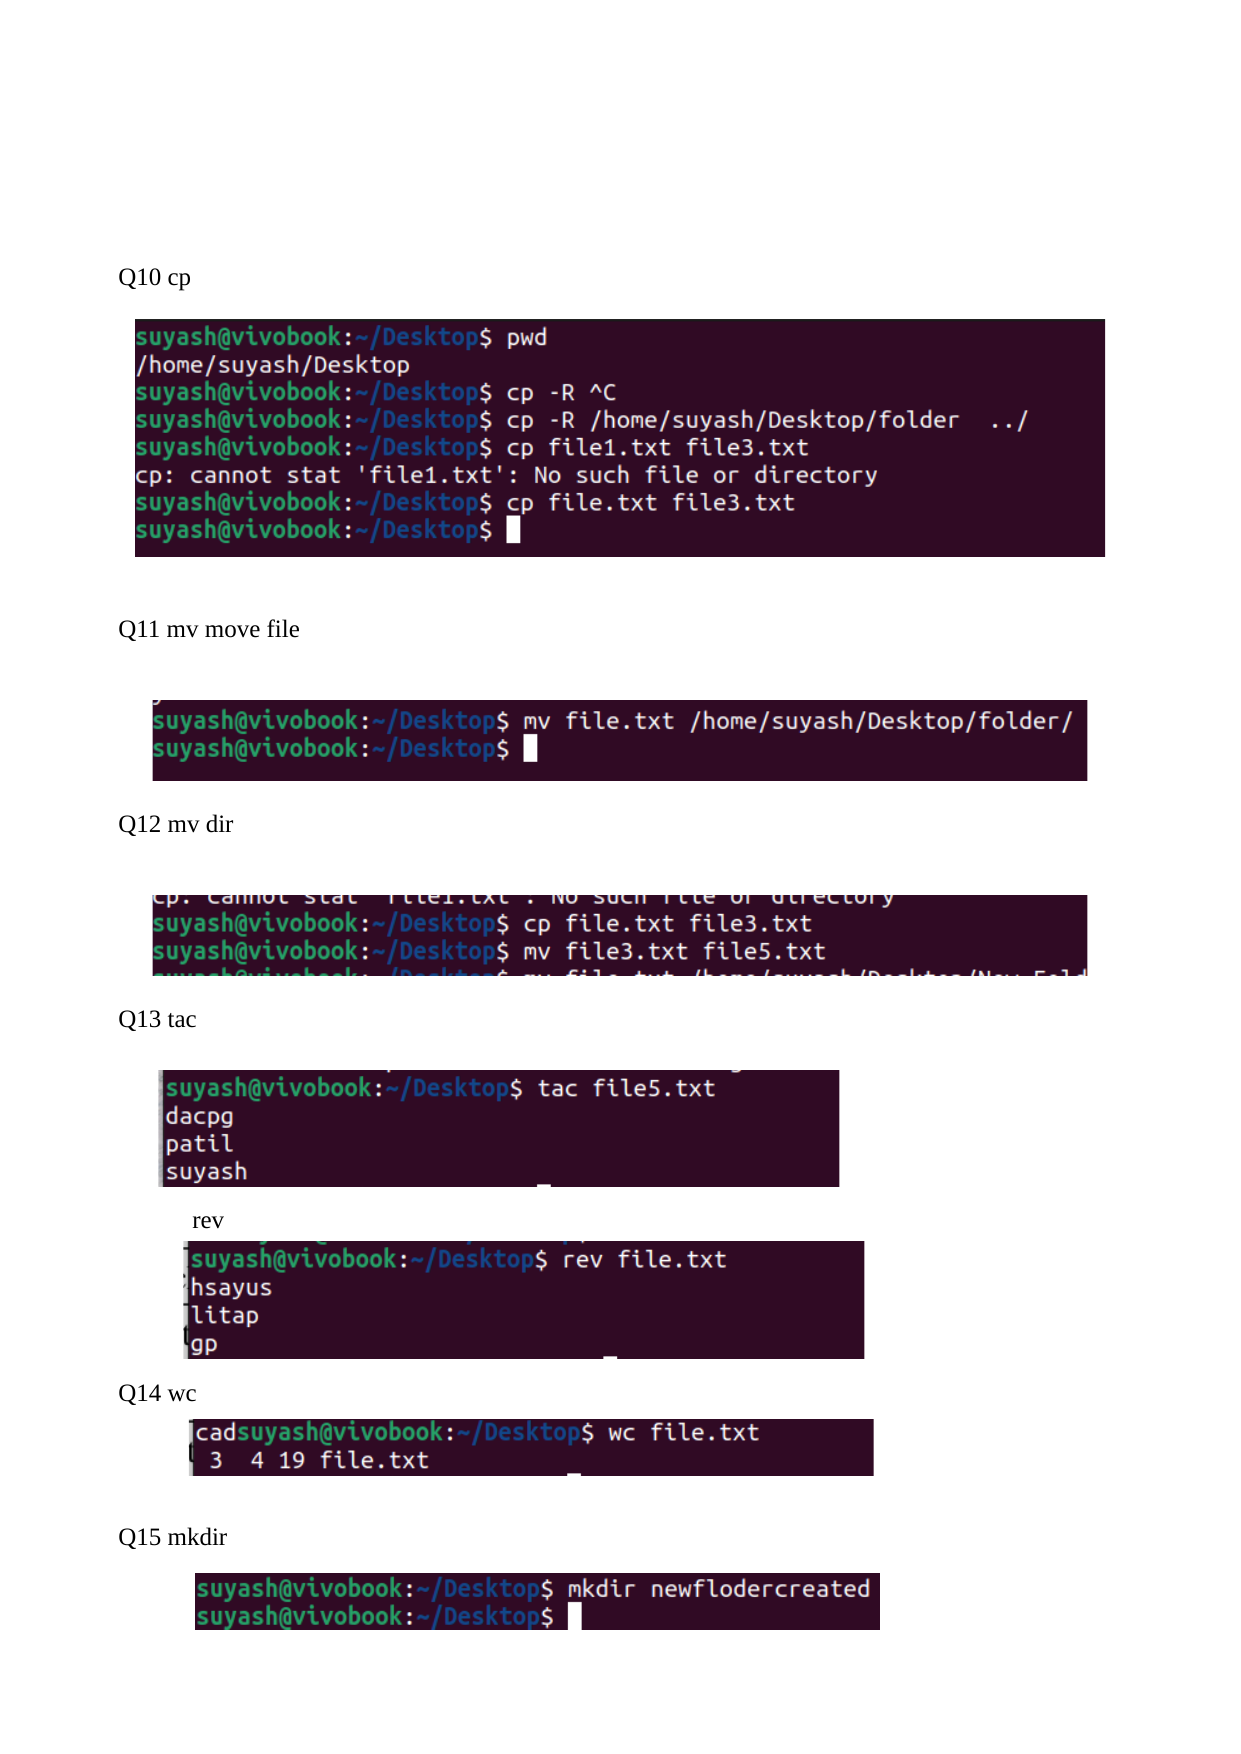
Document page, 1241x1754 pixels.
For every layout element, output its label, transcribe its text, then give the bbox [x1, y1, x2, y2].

picture [158, 1070, 840, 1187]
text Q15 mkdir [118, 1522, 1122, 1551]
text Q11 mv move file [118, 614, 1122, 643]
picture [135, 319, 1105, 557]
text Q10 cp [118, 262, 1122, 291]
text Q13 tac [118, 1004, 1122, 1033]
picture [195, 1573, 880, 1630]
picture [188, 1419, 874, 1476]
text rev [118, 1206, 1122, 1234]
picture [152, 895, 1088, 976]
text Q12 mv dir [118, 809, 1122, 838]
picture [183, 1241, 865, 1359]
picture [152, 700, 1088, 781]
text Q14 wc [118, 1378, 1122, 1407]
